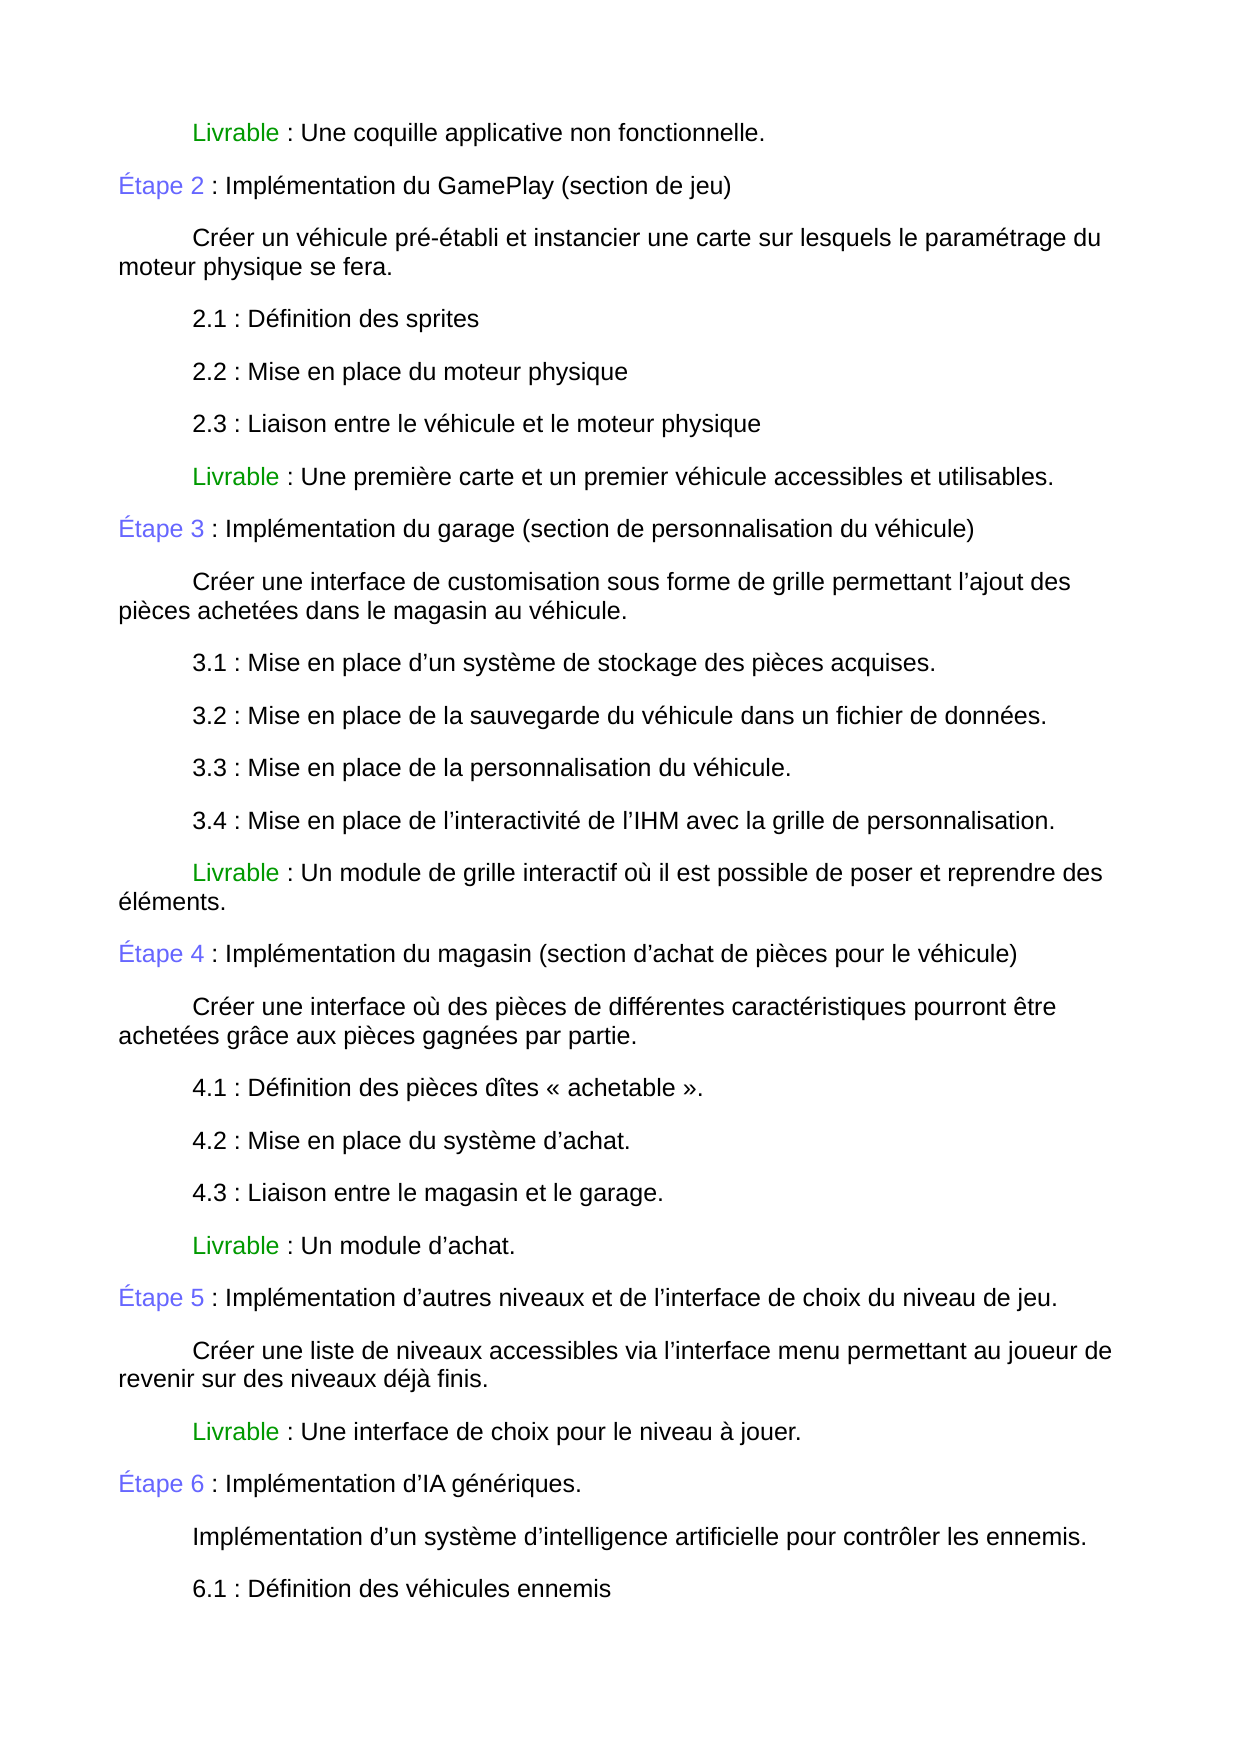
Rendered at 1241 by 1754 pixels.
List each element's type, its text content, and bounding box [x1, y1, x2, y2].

text Livrable : Une première carte et un premier véhicule accessibles et utilisables. [118, 462, 1122, 491]
text 2.2 : Mise en place du moteur physique [118, 357, 1122, 386]
text Créer une interface de customisation sous forme de grille permettant l’ajout des pièces achetées dans le magasin au véhicule. [118, 567, 1122, 624]
text 3.3 : Mise en place de la personnalisation du véhicule. [118, 753, 1122, 782]
text 3.1 : Mise en place d’un système de stockage des pièces acquises. [118, 648, 1122, 677]
text 3.2 : Mise en place de la sauvegarde du véhicule dans un fichier de données. [118, 701, 1122, 729]
text 4.1 : Définition des pièces dîtes « achetable ». [118, 1073, 1122, 1102]
text Créer un véhicule pré-établi et instancier une carte sur lesquels le paramétrage du moteur physique se fera. [118, 223, 1122, 281]
text Livrable : Une interface de choix pour le niveau à jouer. [118, 1417, 1122, 1446]
text 2.1 : Définition des sprites [118, 304, 1122, 333]
text Créer une interface où des pièces de différentes caractéristiques pourront être achetées grâce aux pièces gagnées par partie. [118, 992, 1122, 1049]
text Créer une liste de niveaux accessibles via l’interface menu permettant au joueur de revenir sur des niveaux déjà finis. [118, 1336, 1122, 1393]
text Étape 4 : Implémentation du magasin (section d’achat de pièces pour le véhicule) [118, 939, 1122, 968]
text Implémentation d’un système d’intelligence artificielle pour contrôler les ennemis. [118, 1522, 1122, 1551]
text 4.3 : Liaison entre le magasin et le garage. [118, 1178, 1122, 1207]
text 3.4 : Mise en place de l’interactivité de l’IHM avec la grille de personnalisation. [118, 806, 1122, 834]
text Livrable : Une coquille applicative non fonctionnelle. [118, 118, 1122, 147]
text Étape 6 : Implémentation d’IA génériques. [118, 1469, 1122, 1498]
text 6.1 : Définition des véhicules ennemis [118, 1574, 1122, 1603]
text 4.2 : Mise en place du système d’achat. [118, 1126, 1122, 1154]
text Livrable : Un module d’achat. [118, 1231, 1122, 1259]
text Étape 3 : Implémentation du garage (section de personnalisation du véhicule) [118, 514, 1122, 543]
text Étape 5 : Implémentation d’autres niveaux et de l’interface de choix du niveau de jeu. [118, 1283, 1122, 1312]
text Livrable : Un module de grille interactif où il est possible de poser et reprendre des éléments. [118, 858, 1122, 916]
text 2.3 : Liaison entre le véhicule et le moteur physique [118, 409, 1122, 438]
text Étape 2 : Implémentation du GamePlay (section de jeu) [118, 171, 1122, 199]
